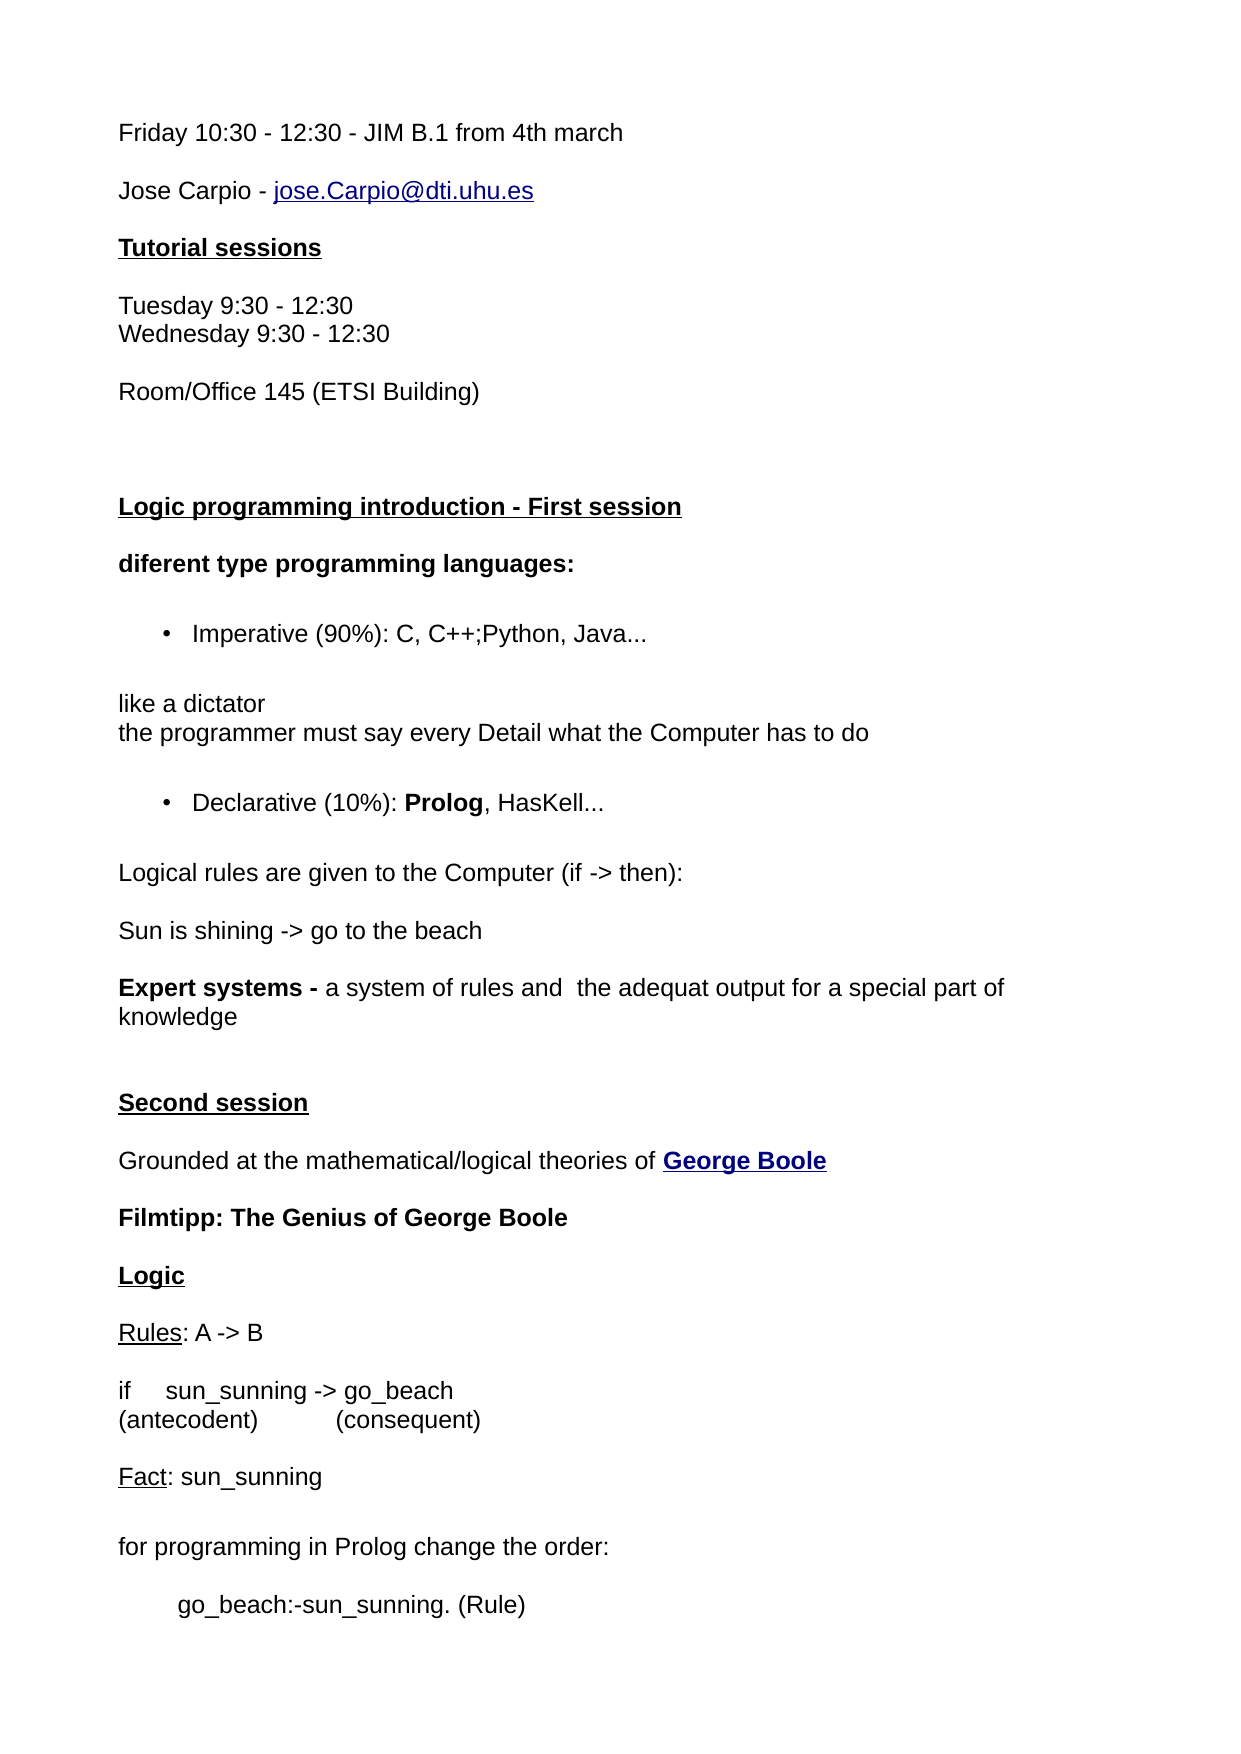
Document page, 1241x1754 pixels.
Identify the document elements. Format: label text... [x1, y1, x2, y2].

text Second session [118, 1088, 1122, 1117]
text Rules: A -> B [118, 1318, 1122, 1347]
text go_beach:-sun_sunning. (Rule) [177, 1589, 1063, 1618]
text Tutorial sessions [118, 233, 1122, 262]
text Room/Office 145 (ETSI Building) [118, 377, 1122, 406]
text Filmtipp: The Genius of George Boole [118, 1203, 1122, 1232]
text Logic [118, 1261, 1122, 1289]
text the programmer must say every Detail what the Computer has to do [118, 718, 1122, 747]
text Tuesday 9:30 - 12:30 [118, 291, 1122, 319]
text (antecodent) (consequent) [118, 1404, 1122, 1433]
text Fact: sun_sunning [118, 1462, 1122, 1491]
text Expert systems - a system of rules and the adequat output for a special part of knowledge [118, 973, 1122, 1031]
text Sun is shining -> go to the beach [118, 916, 1122, 944]
text Jose Carpio - jose.Carpio@dti.uhu.es [118, 176, 1122, 204]
text diferent type programming languages: [118, 549, 1122, 578]
text Logic programming introduction - First session [118, 492, 1122, 521]
text if sun_sunning -> go_beach [118, 1376, 1122, 1404]
list Declarative (10%): Prolog, HasKell... [162, 788, 1122, 817]
text Wednesday 9:30 - 12:30 [118, 319, 1122, 348]
text for programming in Prolog change the order: [118, 1532, 1122, 1561]
text Friday 10:30 - 12:30 - JIM B.1 from 4th march [118, 118, 1122, 147]
list Imperative (90%): C, C++;Python, Java... [162, 619, 1122, 648]
text Grounded at the mathematical/logical theories of George Boole [118, 1146, 1122, 1174]
text Logical rules are given to the Computer (if -> then): [118, 858, 1122, 887]
text like a dictator [118, 689, 1122, 718]
